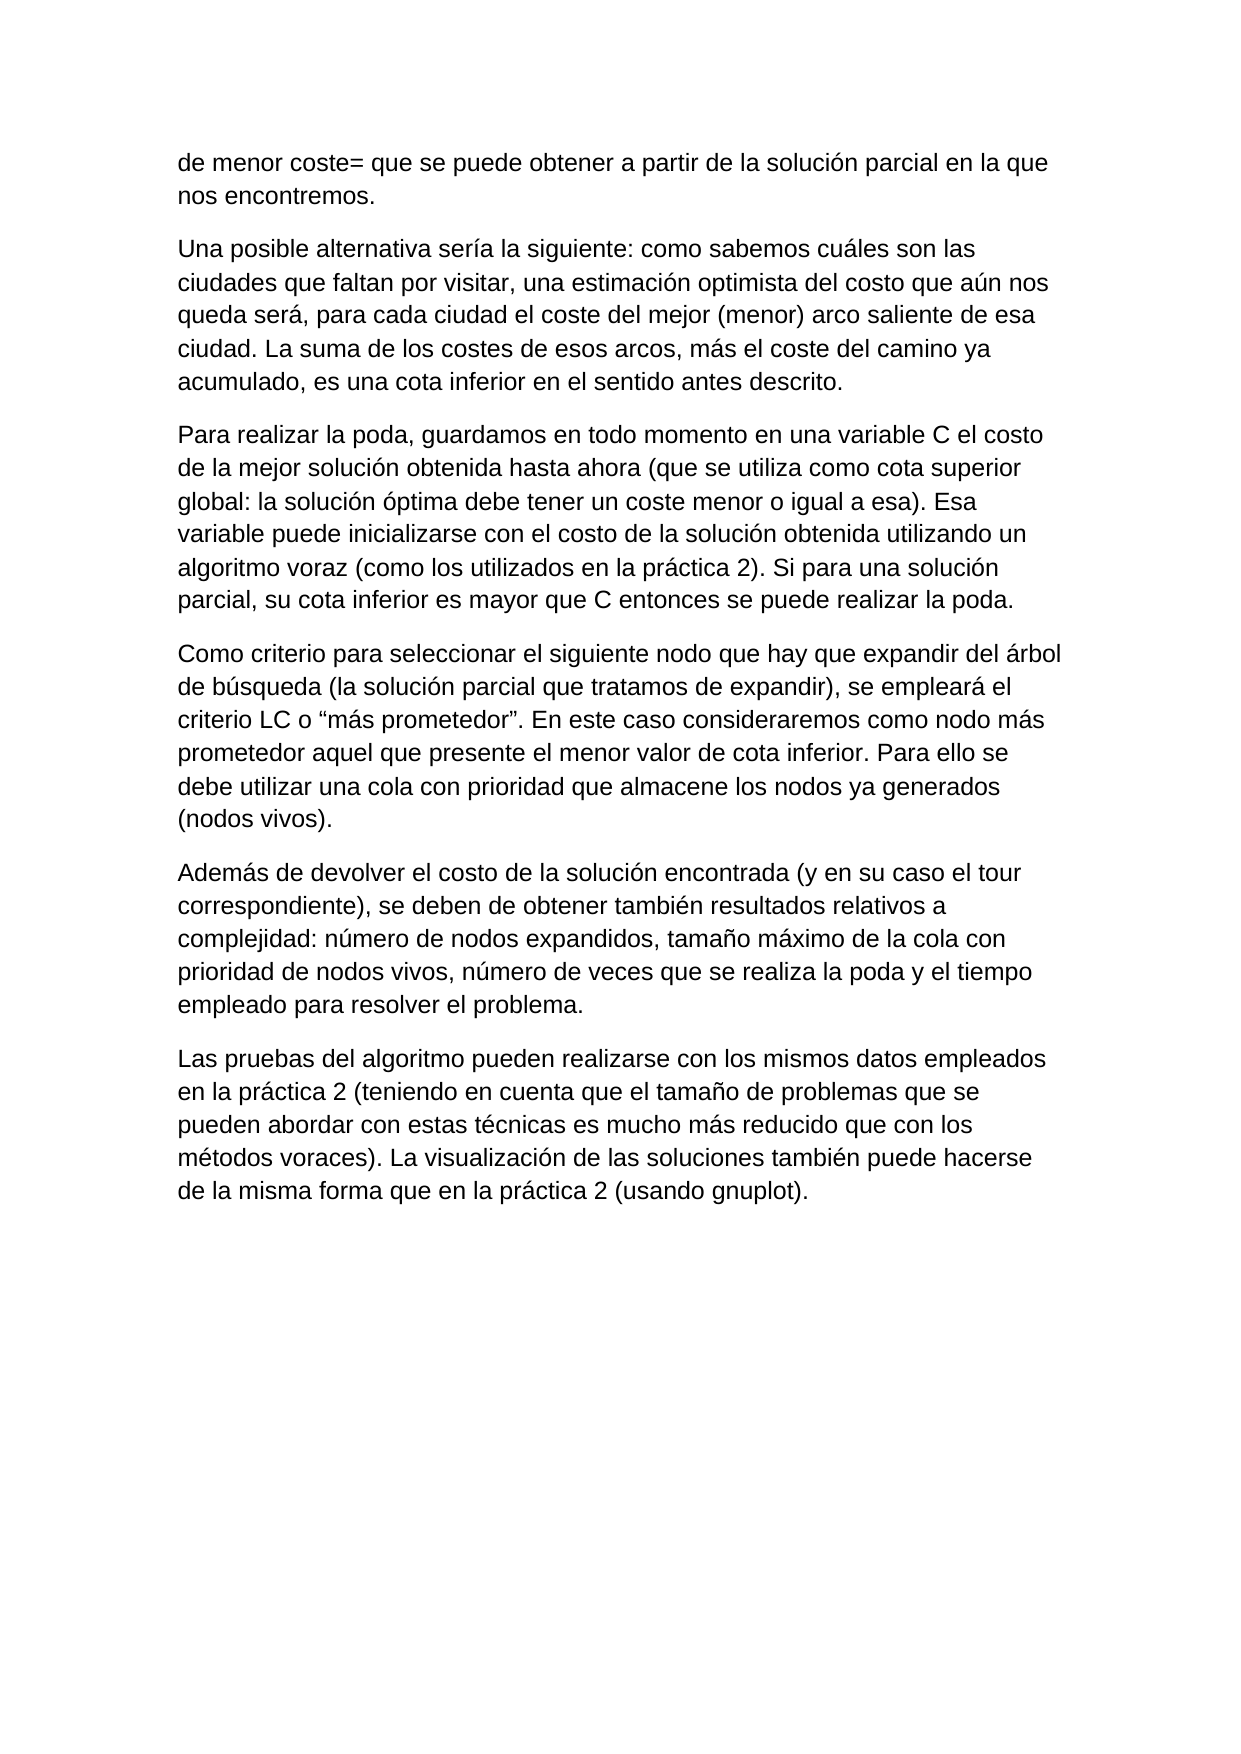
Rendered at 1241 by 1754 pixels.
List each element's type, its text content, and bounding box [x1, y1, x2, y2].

text Además de devolver el costo de la solución encontrada (y en su caso el tour correspondiente), se deben de obtener también resultados relativos a complejidad: número de nodos expandidos, tamaño máximo de la cola con prioridad de nodos vivos, número de veces que se realiza la poda y el tiempo empleado para resolver el problema. [177, 858, 1063, 1019]
text de menor coste= que se puede obtener a partir de la solución parcial en la que nos encontremos. [177, 148, 1063, 209]
text Las pruebas del algoritmo pueden realizarse con los mismos datos empleados en la práctica 2 (teniendo en cuenta que el tamaño de problemas que se pueden abordar con estas técnicas es mucho más reducido que con los métodos voraces). La visualización de las soluciones también puede hacerse de la misma forma que en la práctica 2 (usando gnuplot). [177, 1044, 1063, 1205]
text Una posible alternativa sería la siguiente: como sabemos cuáles son las ciudades que faltan por visitar, una estimación optimista del costo que aún nos queda será, para cada ciudad el coste del mejor (menor) arco saliente de esa ciudad. La suma de los costes de esos arcos, más el coste del camino ya acumulado, es una cota inferior en el sentido antes descrito. [177, 234, 1063, 395]
text Como criterio para seleccionar el siguiente nodo que hay que expandir del árbol de búsqueda (la solución parcial que tratamos de expandir), se empleará el criterio LC o “más prometedor”. En este caso consideraremos como nodo más prometedor aquel que presente el menor valor de cota inferior. Para ello se debe utilizar una cola con prioridad que almacene los nodos ya generados (nodos vivos). [177, 639, 1063, 833]
text Para realizar la poda, guardamos en todo momento en una variable C el costo de la mejor solución obtenida hasta ahora (que se utiliza como cota superior global: la solución óptima debe tener un coste menor o igual a esa). Esa variable puede inicializarse con el costo de la solución obtenida utilizando un algoritmo voraz (como los utilizados en la práctica 2). Si para una solución parcial, su cota inferior es mayor que C entonces se puede realizar la poda. [177, 420, 1063, 614]
